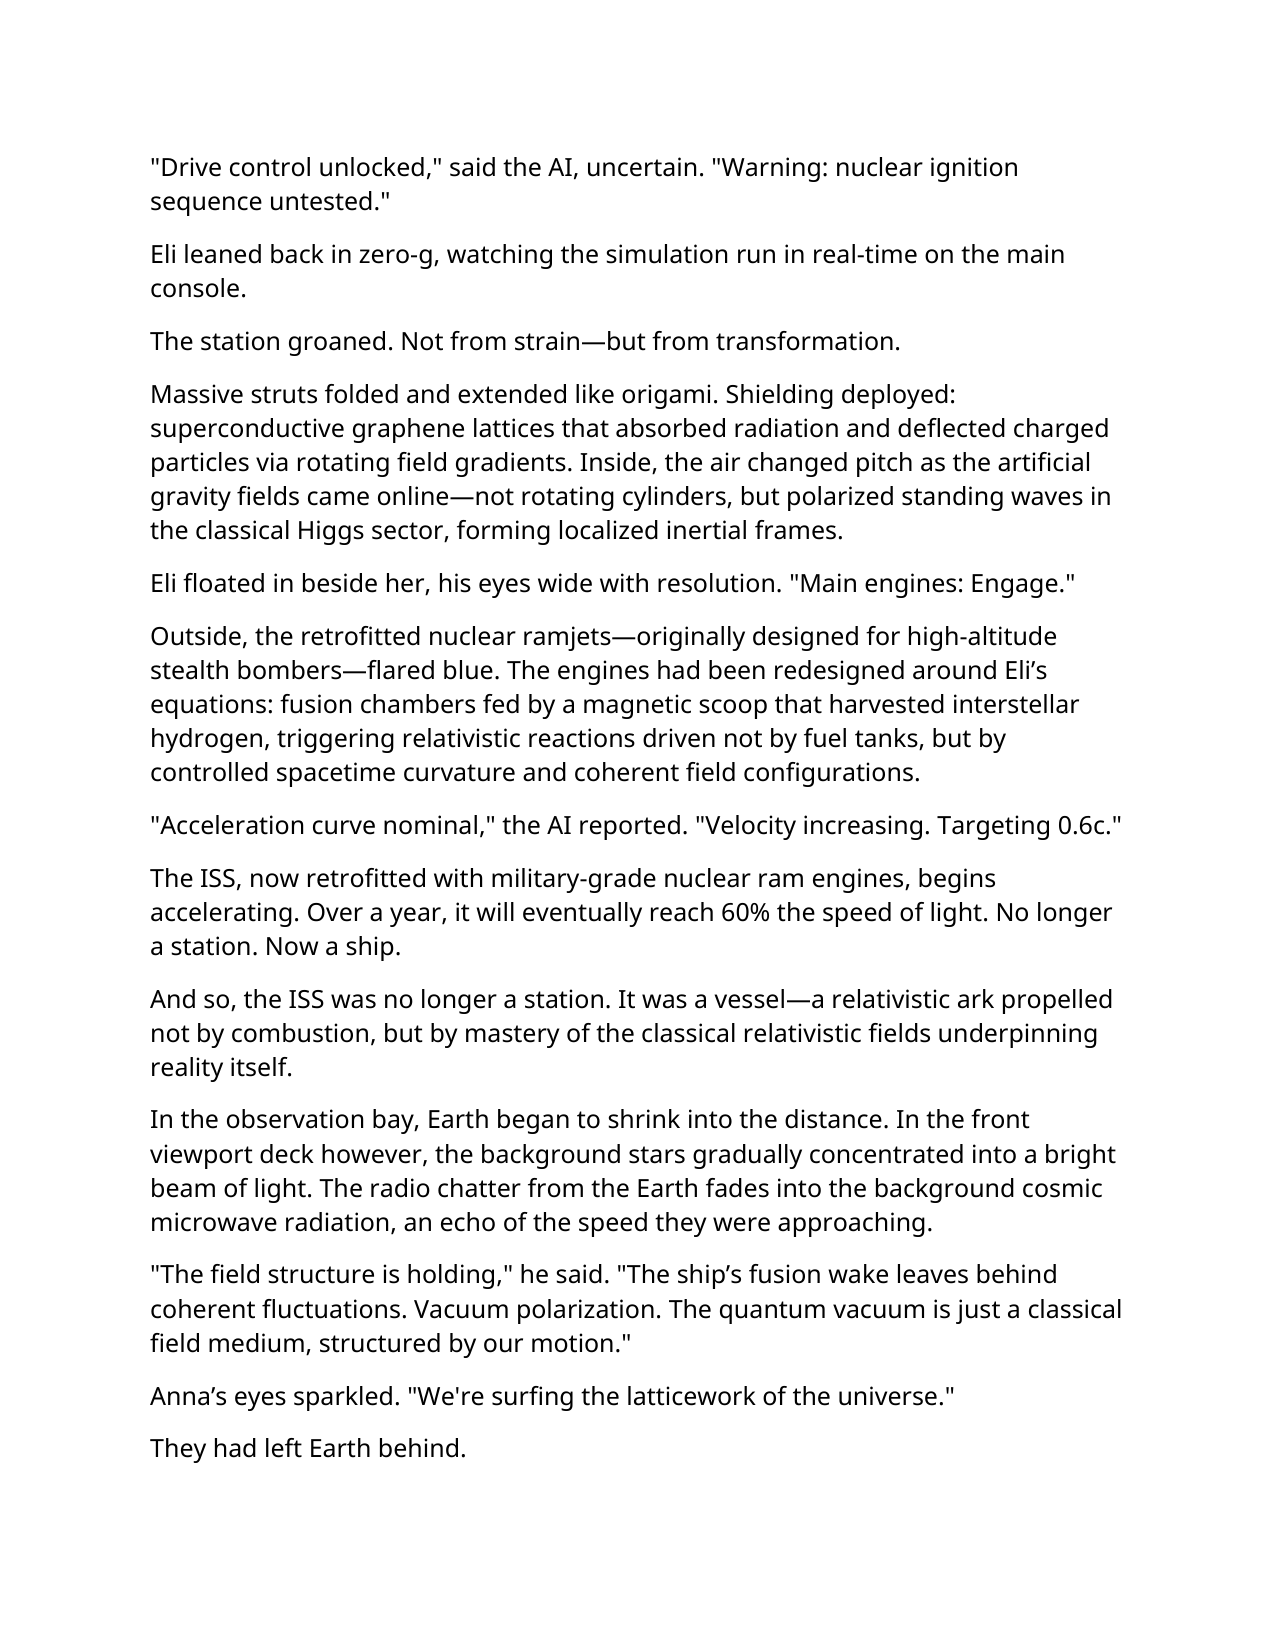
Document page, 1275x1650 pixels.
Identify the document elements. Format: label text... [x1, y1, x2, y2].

text The ISS, now retrofitted with military-grade nuclear ram engines, begins accelerating. Over a year, it will eventually reach 60% the speed of light. No longer a station. Now a ship. [150, 860, 1125, 962]
text Eli leaned back in zero-g, watching the simulation run in real-time on the main console. [150, 237, 1125, 305]
text They had left Earth behind. [150, 1431, 1125, 1465]
text Massive struts folded and extended like origami. Shielding deployed: superconductive graphene lattices that absorbed radiation and deflected charged particles via rotating field gradients. Inside, the air changed pitch as the artificial gravity fields came online—not rotating cylinders, but polarized standing waves in the classical Higgs sector, forming localized inertial frames. [150, 377, 1125, 547]
text Eli floated in beside her, his eyes wide with resolution. "Main engines: Engage." [150, 566, 1125, 600]
text "Drive control unlocked," said the AI, uncertain. "Warning: nuclear ignition sequence untested." [150, 150, 1125, 218]
text "The field structure is holding," he said. "The ship’s fusion wake leaves behind coherent fluctuations. Vacuum polarization. The quantum vacuum is just a classical field medium, structured by our motion." [150, 1257, 1125, 1359]
text And so, the ISS was no longer a station. It was a vessel—a relativistic ark propelled not by combustion, but by mastery of the classical relativistic fields underpinning reality itself. [150, 981, 1125, 1083]
text In the observation bay, Earth began to shrink into the distance. In the front viewport deck however, the background stars gradually concentrated into a bright beam of light. The radio chatter from the Earth fades into the background cosmic microwave radiation, an echo of the speed they were approaching. [150, 1102, 1125, 1238]
text The station groaned. Not from strain—but from transformation. [150, 324, 1125, 358]
text Anna’s eyes sparkled. "We're surfing the latticework of the universe." [150, 1378, 1125, 1412]
text Outside, the retrofitted nuclear ramjets—originally designed for high-altitude stealth bombers—flared blue. The engines had been redesigned around Eli’s equations: fusion chambers fed by a magnetic scoop that harvested interstellar hydrogen, triggering relativistic reactions driven not by fuel tanks, but by controlled spacetime curvature and coherent field configurations. [150, 618, 1125, 789]
text "Acceleration curve nominal," the AI reported. "Velocity increasing. Targeting 0.6c." [150, 807, 1125, 842]
